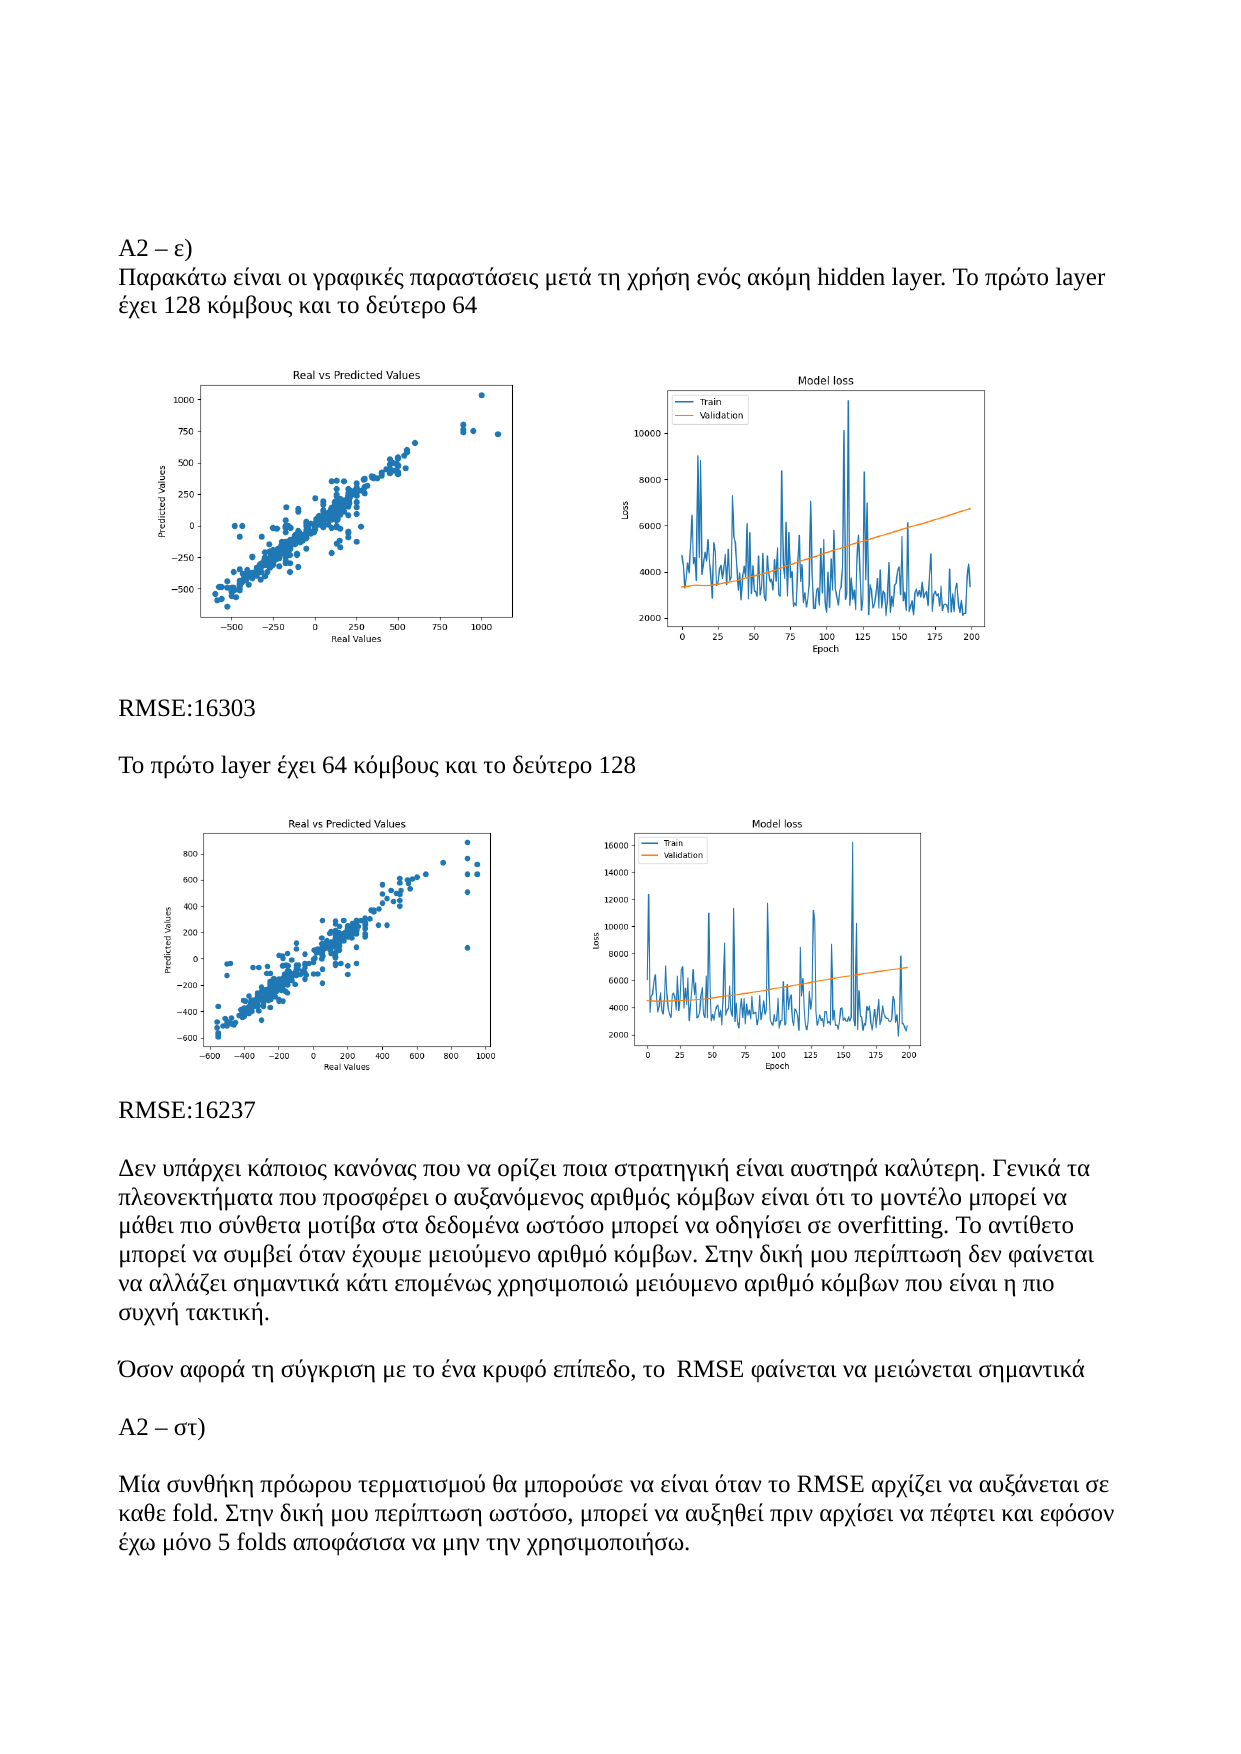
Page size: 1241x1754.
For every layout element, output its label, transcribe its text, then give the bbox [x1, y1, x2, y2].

picture [616, 353, 1025, 660]
text Α2 – ε) [118, 233, 1122, 262]
text Δεν υπάρχει κάποιος κανόνας που να ορίζει ποια στρατηγική είναι αυστηρά καλύτερη. Γενικά τα πλεονεκτήματα που προσφέρει ο αυξανόμενος αριθμός κόμβων είναι ότι το μοντέλο μπορεί να μάθει πιο σύνθετα μοτίβα στα δεδομένα ωστόσο μπορεί να οδηγίσει σε overfitting. Το αντίθετο μπορεί να συμβεί όταν έχουμε μειούμενο αριθμό κόμβων. Στην δική μου περίπτωση δεν φαίνεται να αλλάζει σημαντικά κάτι επομένως χρησιμοποιώ μειόυμενο αριθμό κόμβων που είναι η πιο συχνή τακτική. [118, 1153, 1122, 1326]
text RMSE:16303 [118, 693, 1122, 722]
picture [157, 799, 527, 1077]
text Μία συνθήκη πρόωρου τερματισμού θα μπορούσε να είναι όταν το RMSE αρχίζει να αυξάνεται σε καθε fold. Στην δική μου περίπτωση ωστόσο, μπορεί να αυξηθεί πριν αρχίσει να πέφτει και εφόσον έχω μόνο 5 folds αποφάσισα να μην την χρησιμοποιήσω. [118, 1469, 1122, 1556]
picture [150, 348, 552, 650]
text Όσον αφορά τη σύγκριση με το ένα κρυφό επίπεδο, το RMSE φαίνεται να μειώνεται σημαντικά [118, 1354, 1122, 1383]
picture [588, 799, 957, 1076]
text Α2 – στ) [118, 1412, 1122, 1441]
text Το πρώτο layer έχει 64 κόμβους και το δεύτερο 128 [118, 751, 1122, 779]
text RMSE:16237 [118, 923, 1122, 1124]
text Παρακάτω είναι οι γραφικές παραστάσεις μετά τη χρήση ενός ακόμη hidden layer. Το πρώτο layer έχει 128 κόμβους και το δεύτερο 64 [118, 262, 1122, 319]
